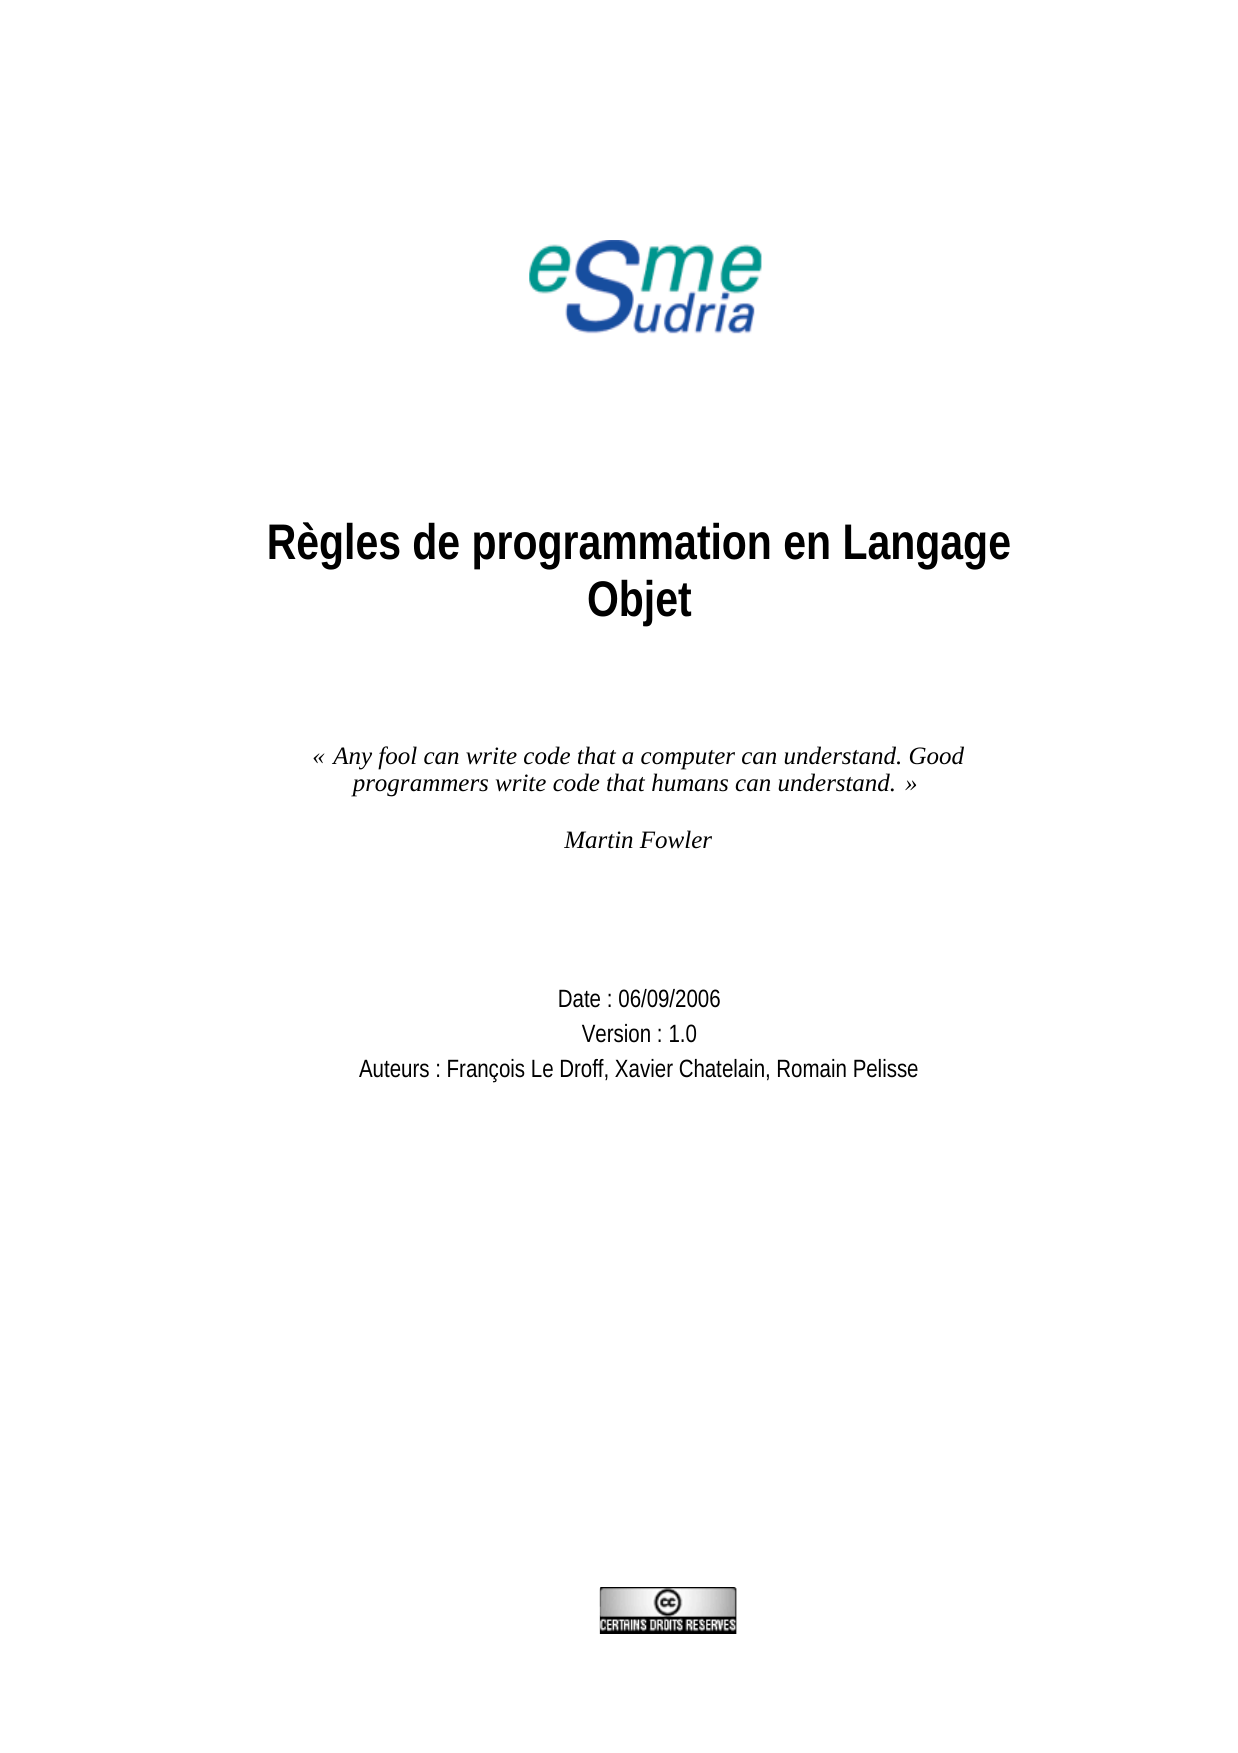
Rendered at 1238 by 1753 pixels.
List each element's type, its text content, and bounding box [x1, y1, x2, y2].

picture [599, 1587, 737, 1634]
table_cell [255, 1415, 1023, 1421]
table_cell Date : 06/09/2006 Version : 1.0 Auteurs : François Le Droff, Xavier Chatelain, Romain Pelisse [255, 983, 1023, 1415]
picture [528, 240, 763, 335]
table_header [255, 148, 1023, 512]
table_cell Règles de programmation en Langage Objet « Any fool can write code that a computer can understand. Good programmers write code that humans can understand. » Martin Fowler [255, 512, 1023, 881]
table_cell [255, 881, 1023, 983]
